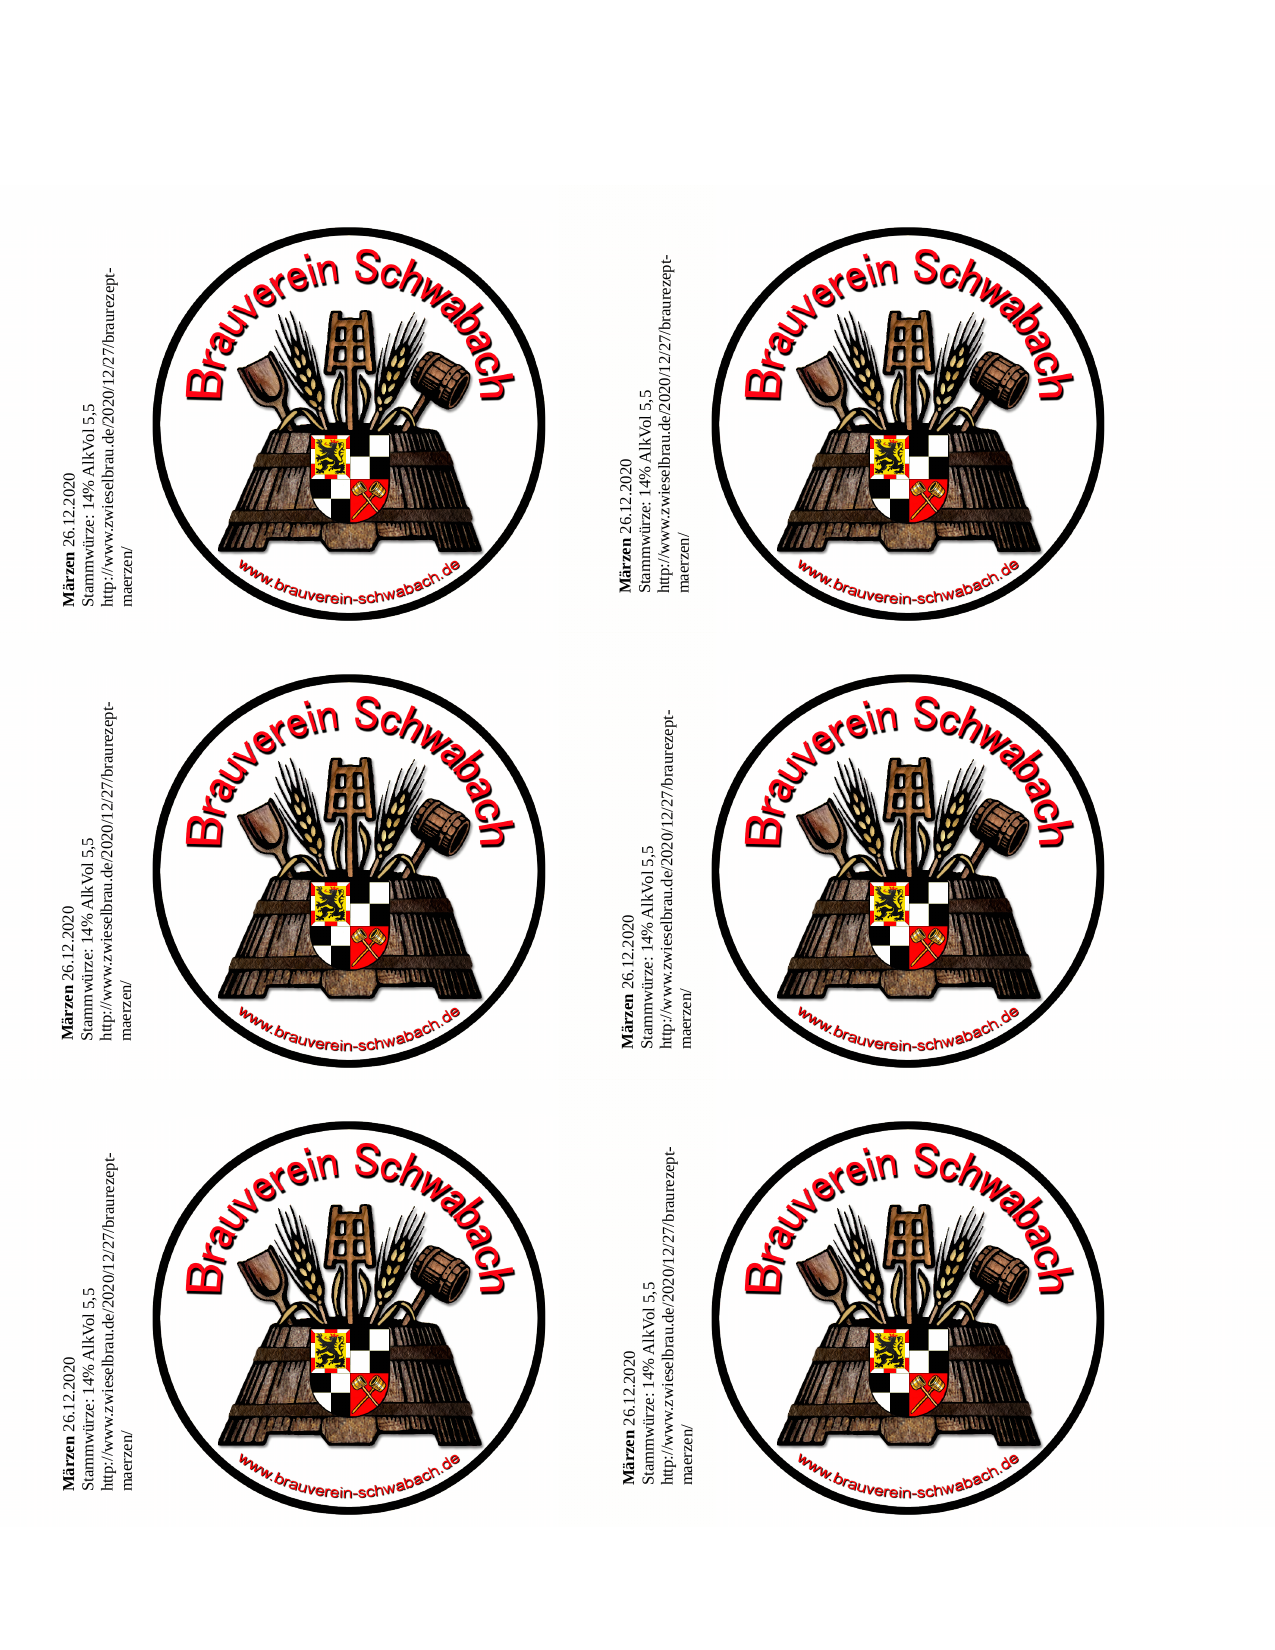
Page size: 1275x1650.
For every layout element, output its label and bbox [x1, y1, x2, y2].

picture [0, 185, 1275, 1527]
